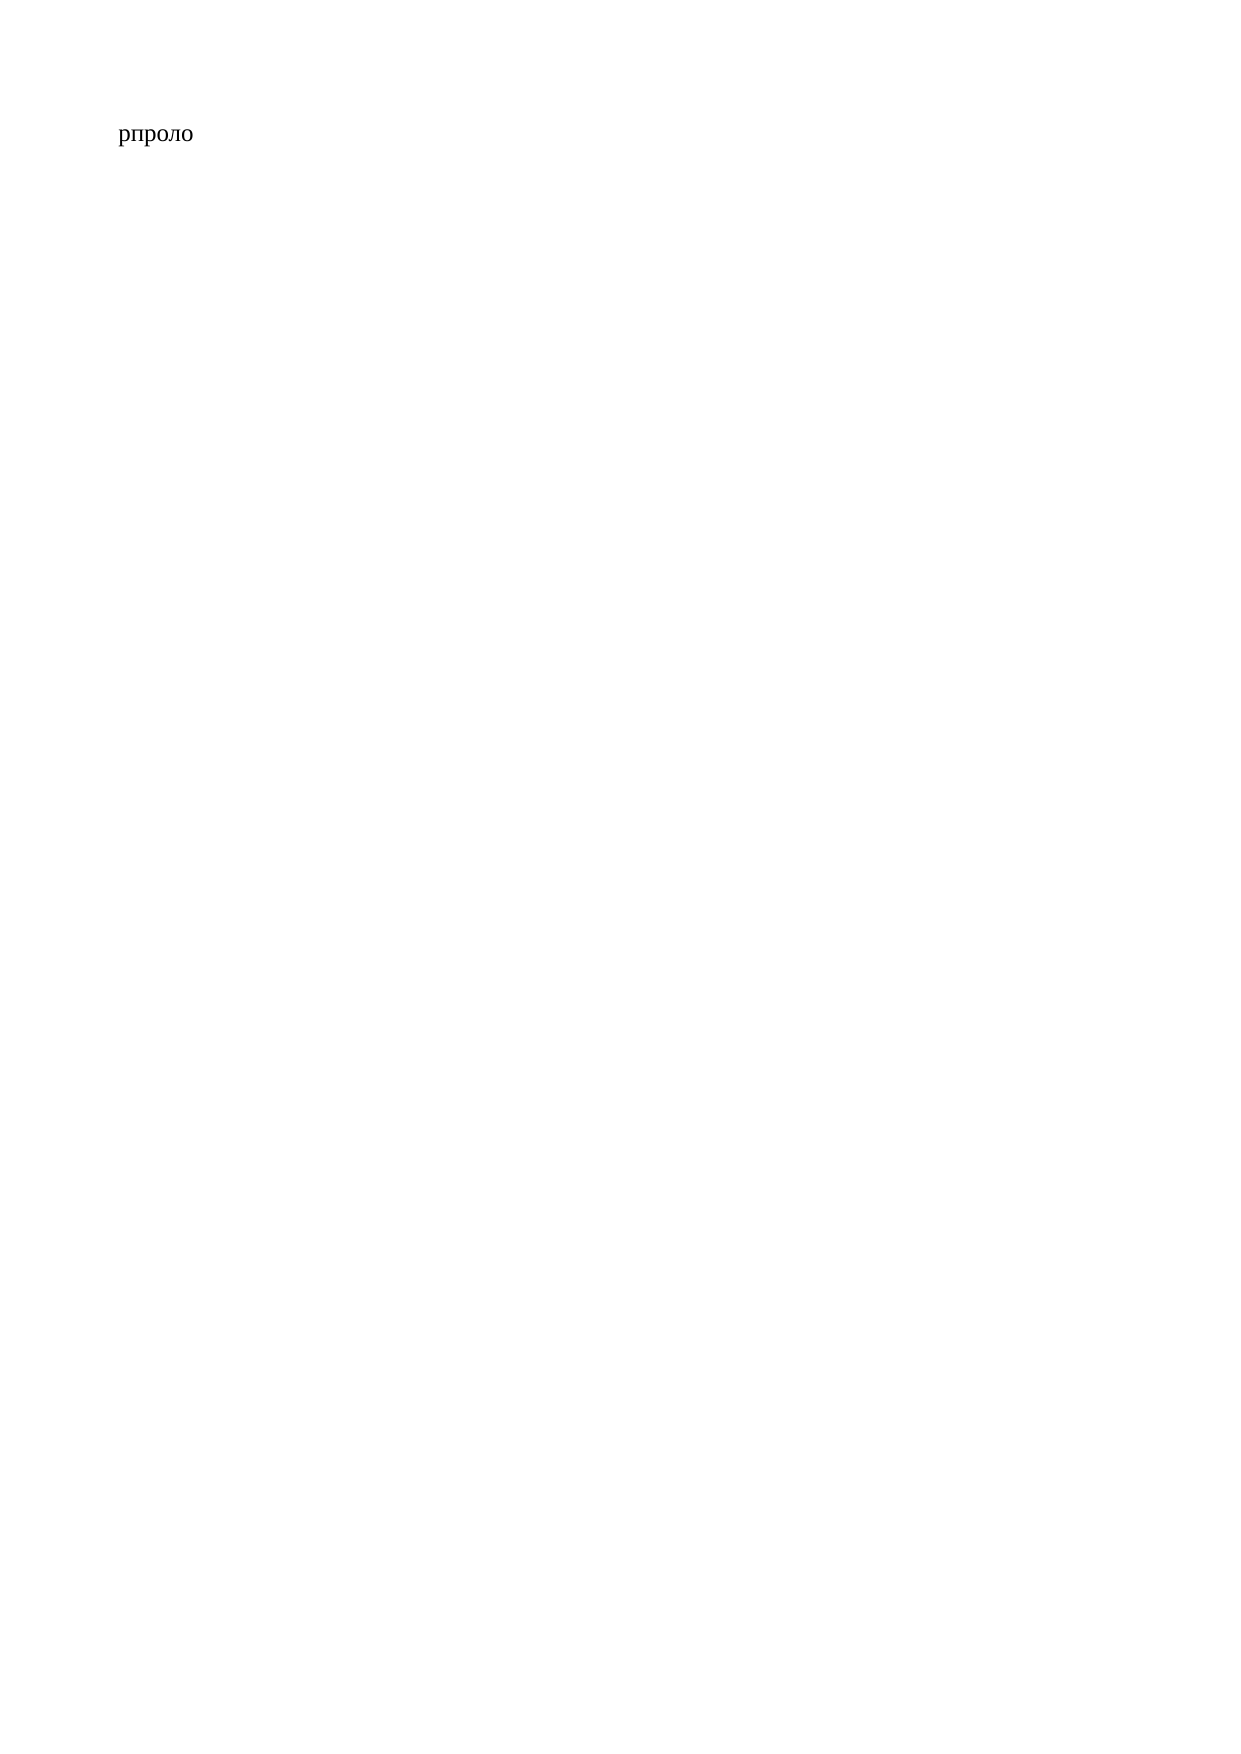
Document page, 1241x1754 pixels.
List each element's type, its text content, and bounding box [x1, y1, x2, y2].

text рпроло [118, 118, 1122, 147]
